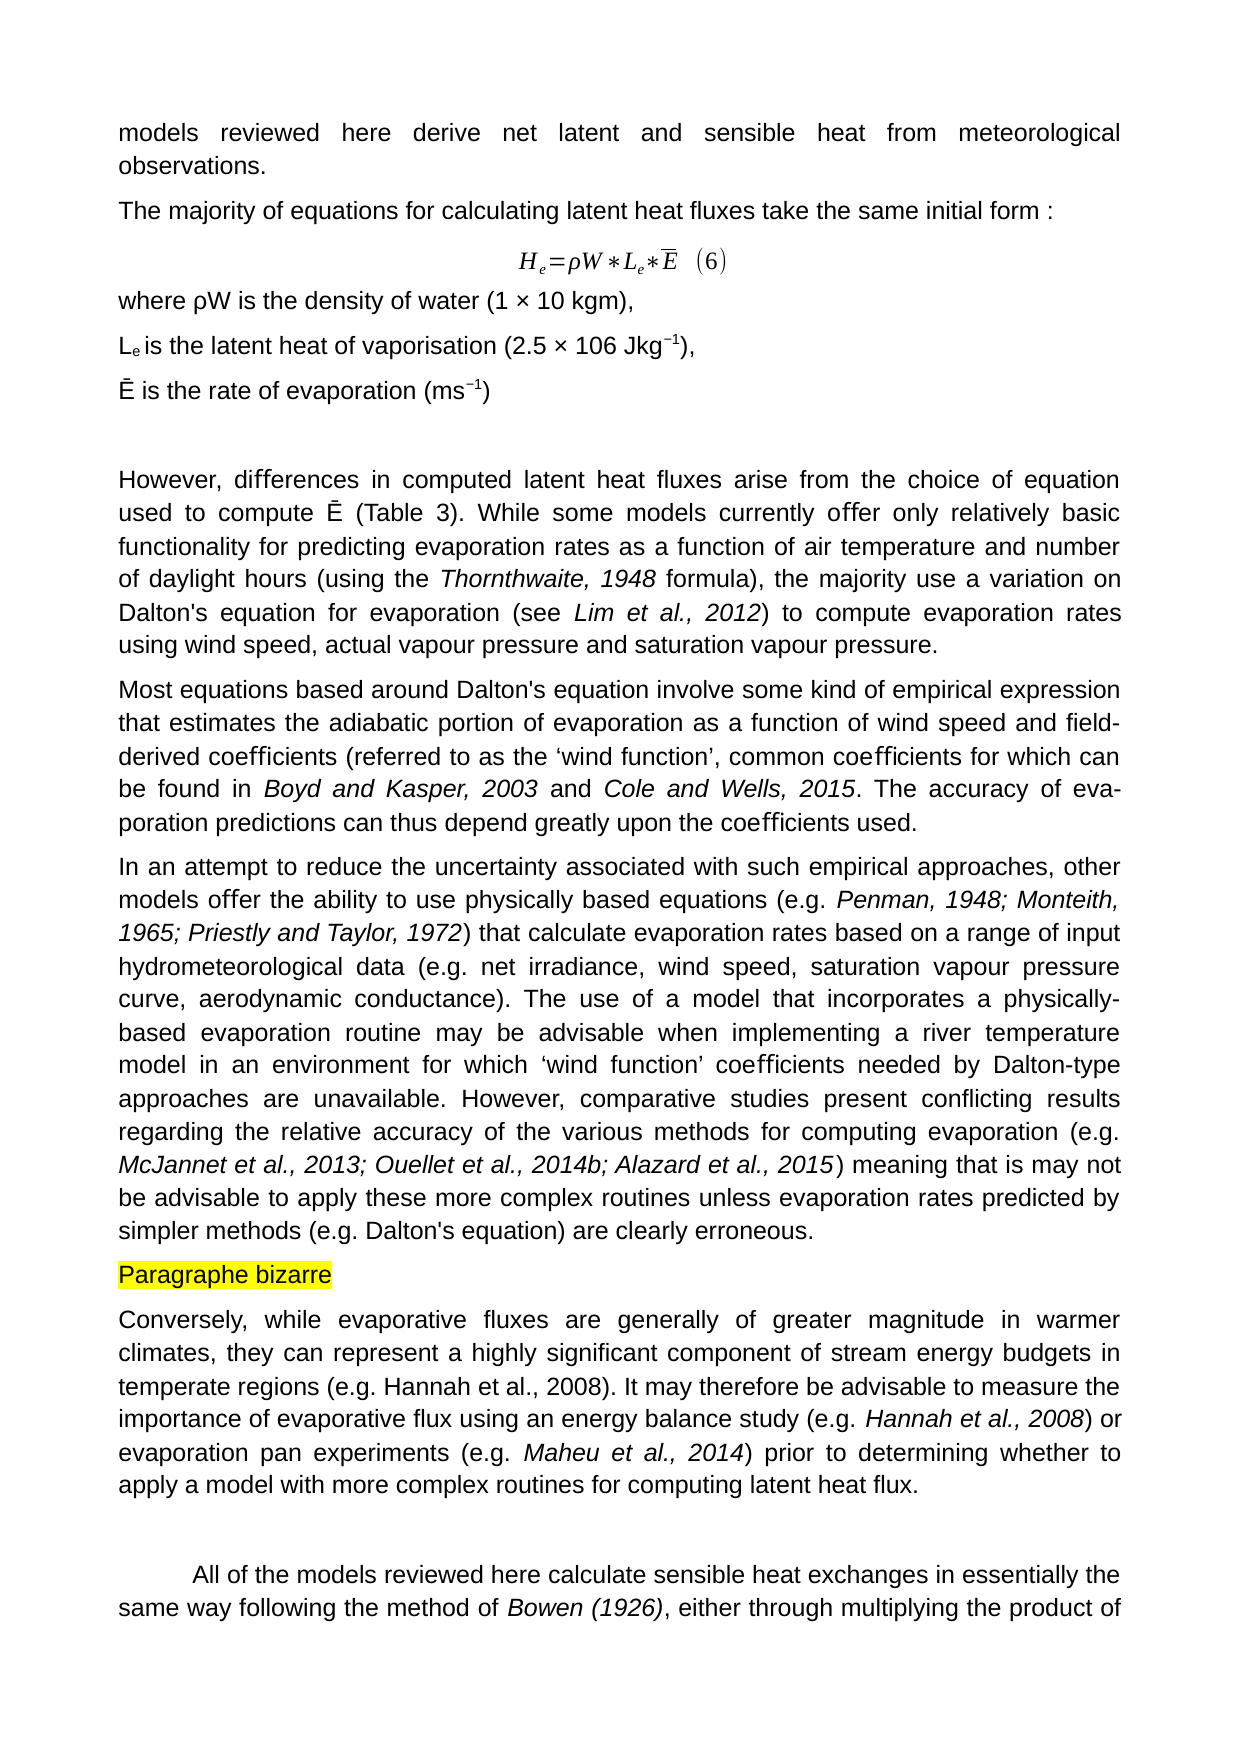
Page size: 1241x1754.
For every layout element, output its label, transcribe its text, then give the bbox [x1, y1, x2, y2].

text Paragraphe bizarre [118, 1261, 1122, 1289]
text Most equations based around Dalton's equation involve some kind of empirical expression that estimates the adiabatic portion of evaporation as a function of wind speed and ﬁeld-derived coeﬃcients (referred to as the ‘wind function’, common coeﬃcients for which can be found in Boyd and Kasper, 2003 and Cole and Wells, 2015. The accuracy of eva- poration predictions can thus depend greatly upon the coeﬃcients used. [118, 675, 1122, 836]
text The majority of equations for calculating latent heat ﬂuxes take the same initial form : [118, 196, 1122, 225]
text Ē is the rate of evaporation (ms−1) [118, 376, 1122, 404]
text However, diﬀerences in computed latent heat ﬂuxes arise from the choice of equation used to compute Ē (Table 3). While some models currently oﬀer only relatively basic functionality for predicting evaporation rates as a function of air temperature and number of daylight hours (using the Thornthwaite, 1948 formula), the majority use a variation on Dalton's equation for evaporation (see Lim et al., 2012) to compute evaporation rates using wind speed, actual vapour pressure and saturation vapour pressure. [118, 465, 1122, 659]
text In an attempt to reduce the uncertainty associated with such empirical approaches, other models oﬀer the ability to use physically based equations (e.g. Penman, 1948; Monteith, 1965; Priestly and Taylor, 1972) that calculate evaporation rates based on a range of input hydrometeorological data (e.g. net irradiance, wind speed, saturation vapour pressure curve, aerodynamic conductance). The use of a model that incorporates a physically-based evaporation routine may be advisable when implementing a river temperature model in an environment for which ‘wind function’ coeﬃcients needed by Dalton-type approaches are unavailable. However, comparative studies present conﬂicting results regarding the relative accuracy of the various methods for computing evaporation (e.g. McJannet et al., 2013; Ouellet et al., 2014b; Alazard et al., 2015) meaning that is may not be advisable to apply these more complex routines unless evaporation rates predicted by simpler methods (e.g. Dalton's equation) are clearly erroneous. [118, 852, 1122, 1244]
text models reviewed here derive net latent and sensible heat from meteorological observations. [118, 118, 1122, 180]
text All of the models reviewed here calculate sensible heat exchanges in essentially the same way following the method of Bowen (1926), either through multiplying the product of [118, 1560, 1122, 1622]
text Le is the latent heat of vaporisation (2.5 × 106 Jkg−1), [118, 331, 1122, 359]
text where ρW is the density of water (1 × 10 kgm), [118, 286, 1122, 314]
text Conversely, while evaporative ﬂuxes are generally of greater magnitude in warmer climates, they can represent a highly signiﬁcant component of stream energy budgets in temperate regions (e.g. Hannah et al., 2008). It may therefore be advisable to measure the importance of evaporative ﬂux using an energy balance study (e.g. Hannah et al., 2008) or evaporation pan experiments (e.g. Maheu et al., 2014) prior to determining whether to apply a model with more complex routines for computing latent heat ﬂux. [118, 1305, 1122, 1499]
